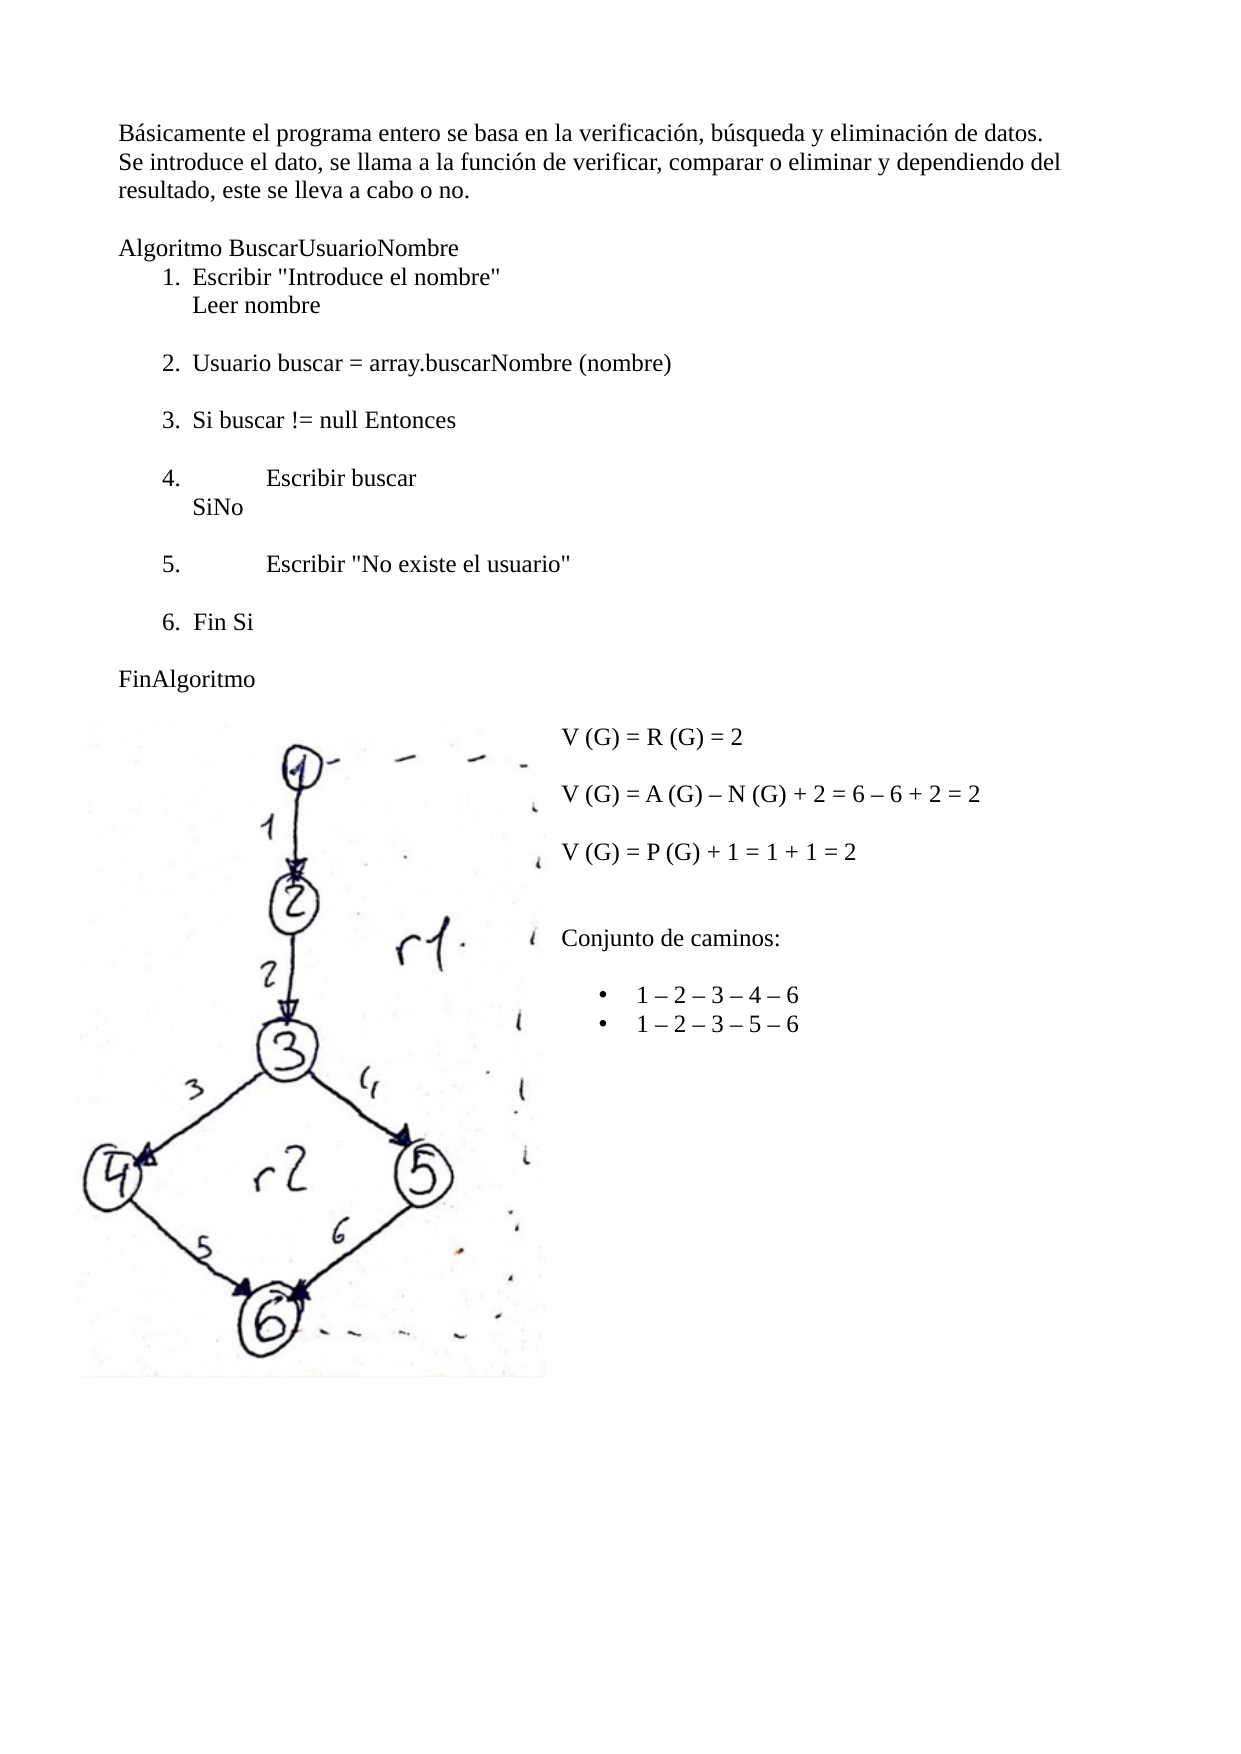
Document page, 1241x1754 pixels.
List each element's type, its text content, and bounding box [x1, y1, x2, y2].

list 1 – 2 – 3 – 4 – 6 [599, 981, 1122, 1009]
text V (G) = R (G) = 2 [547, 722, 1122, 751]
picture [76, 721, 547, 1377]
text V (G) = A (G) – N (G) + 2 = 6 – 6 + 2 = 2 [547, 779, 1122, 808]
text 1. Escribir "Introduce el nombre" [118, 262, 1122, 291]
text Leer nombre [118, 291, 1122, 319]
text 2. Usuario buscar = array.buscarNombre (nombre) [118, 348, 1122, 377]
text SiNo [118, 492, 1122, 521]
text Algoritmo BuscarUsuarioNombre [118, 233, 1122, 262]
text Básicamente el programa entero se basa en la verificación, búsqueda y eliminación de datos. [118, 118, 1122, 147]
text FinAlgoritmo [118, 664, 1122, 693]
text V (G) = P (G) + 1 = 1 + 1 = 2 [547, 837, 1122, 866]
text 4. Escribir buscar [118, 463, 1122, 492]
list 1 – 2 – 3 – 5 – 6 [599, 1009, 1122, 1038]
text Se introduce el dato, se llama a la función de verificar, comparar o eliminar y dependiendo del resultado, este se lleva a cabo o no. [118, 147, 1122, 204]
text 5. Escribir "No existe el usuario" [118, 549, 1122, 578]
text 6. Fin Si [118, 607, 1122, 636]
text 3. Si buscar != null Entonces [118, 406, 1122, 434]
text Conjunto de caminos: [547, 923, 1122, 952]
